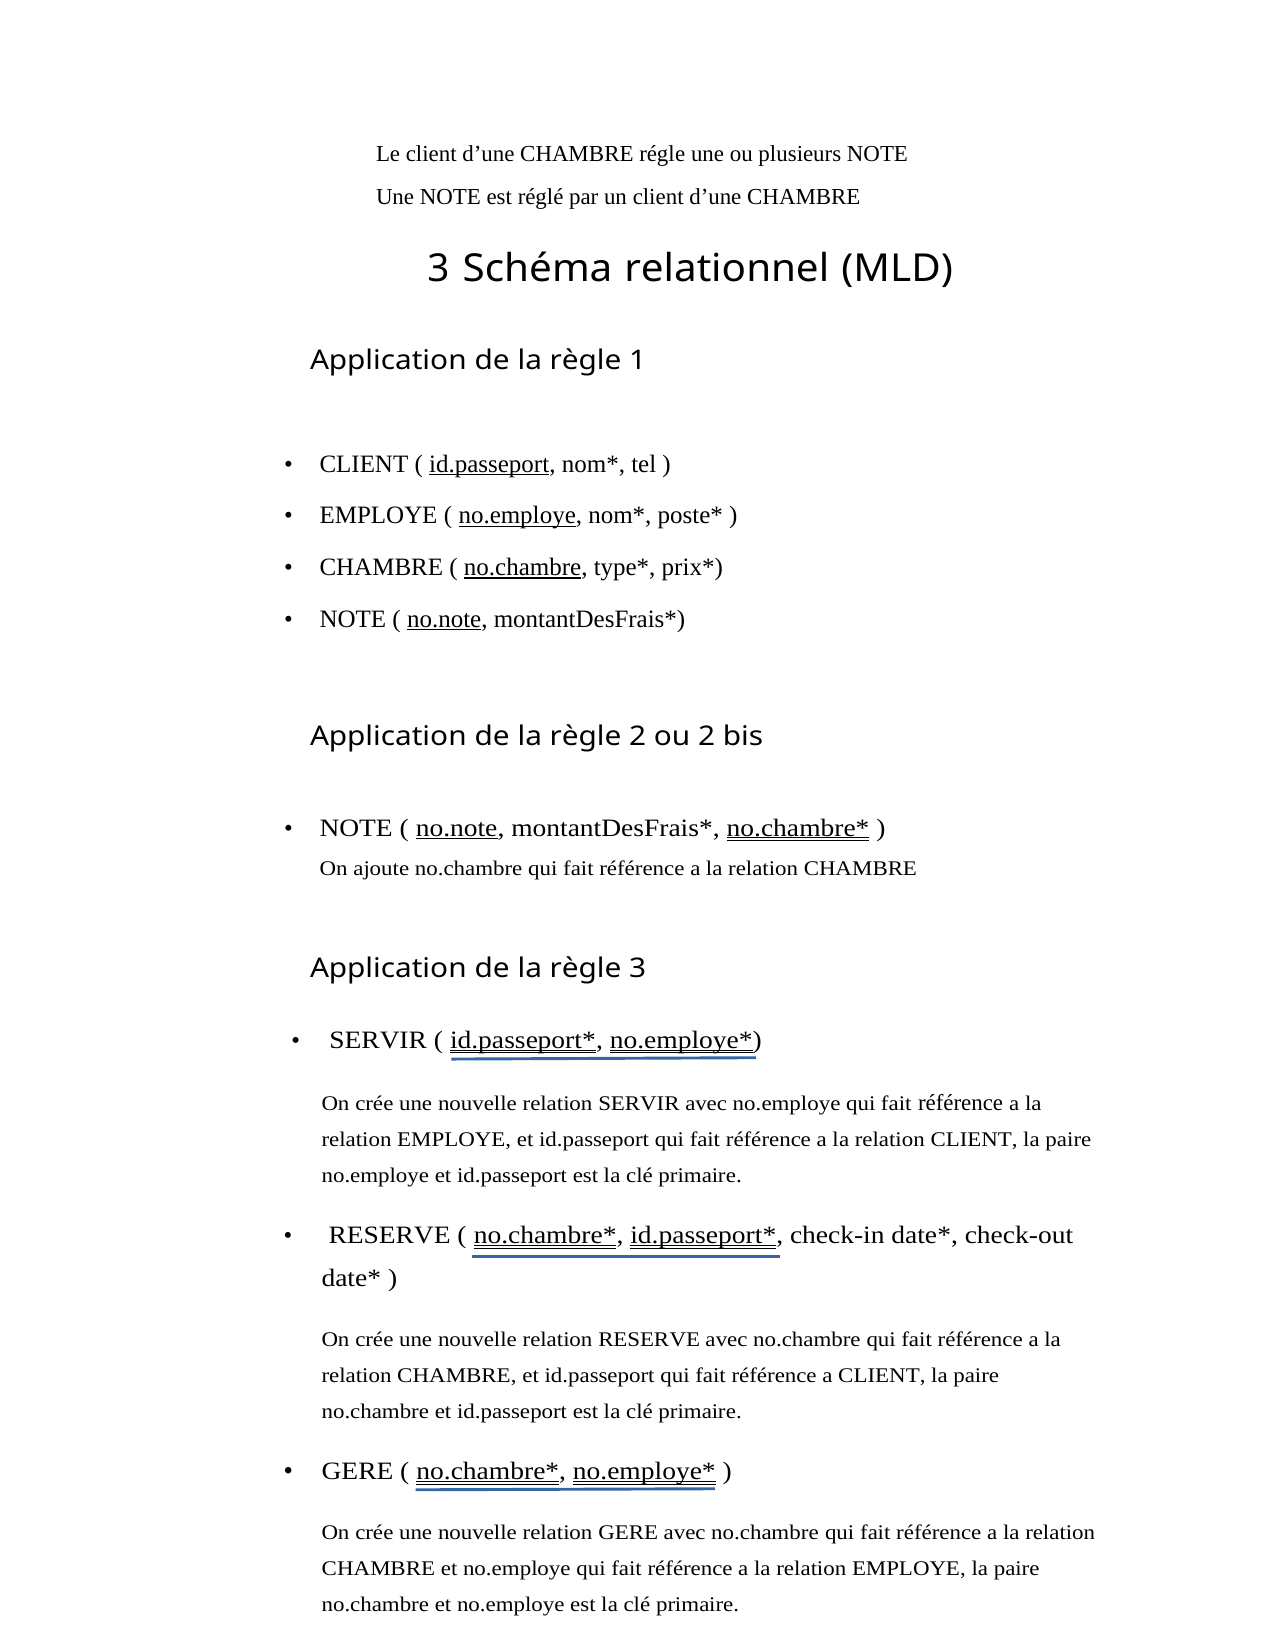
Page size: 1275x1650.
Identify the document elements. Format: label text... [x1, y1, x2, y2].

subtitle Schéma relationnel (MLD) [284, 240, 1096, 293]
list CHAMBRE ( no.chambre, type*, prix*) [284, 552, 1096, 581]
list NOTE ( no.note, montantDesFrais*, no.chambre* ) [284, 813, 1096, 841]
list On crée une nouvelle relation SERVIR avec no.employe qui fait référence a la relation EMPLOYE, et id.passeport qui fait référence a la relation CLIENT, la paire no.employe et id.passeport est la clé primaire. [284, 1089, 1096, 1187]
list Application de la règle 3 [310, 949, 1096, 986]
list GERE ( no.chambre*, no.employe* ) [284, 1456, 1096, 1485]
subtitle Application de la règle 1 [310, 340, 1096, 377]
list On ajoute no.chambre qui fait référence a la relation CHAMBRE [284, 856, 1096, 880]
list Le client d’une CHAMBRE régle une ou plusieurs NOTE [305, 139, 1096, 166]
list Une NOTE est réglé par un client d’une CHAMBRE [305, 183, 1096, 209]
subtitle Application de la règle 2 ou 2 bis [310, 716, 1096, 753]
list NOTE ( no.note, montantDesFrais*) [284, 604, 1096, 633]
list SERVIR ( id.passeport*, no.employe*) [292, 1025, 1096, 1054]
list EMPLOYE ( no.employe, nom*, poste* ) [284, 501, 1096, 529]
list On crée une nouvelle relation RESERVE avec no.chambre qui fait référence a la relation CHAMBRE, et id.passeport qui fait référence a CLIENT, la paire no.chambre et id.passeport est la clé primaire. [284, 1327, 1096, 1423]
list CLIENT ( id.passeport, nom*, tel ) [284, 449, 1096, 478]
list RESERVE ( no.chambre*, id.passeport*, check-in date*, check-out date* ) [284, 1220, 1096, 1292]
list On crée une nouvelle relation GERE avec no.chambre qui fait référence a la relation CHAMBRE et no.employe qui fait référence a la relation EMPLOYE, la paire no.chambre et no.employe est la clé primaire. [284, 1520, 1096, 1616]
